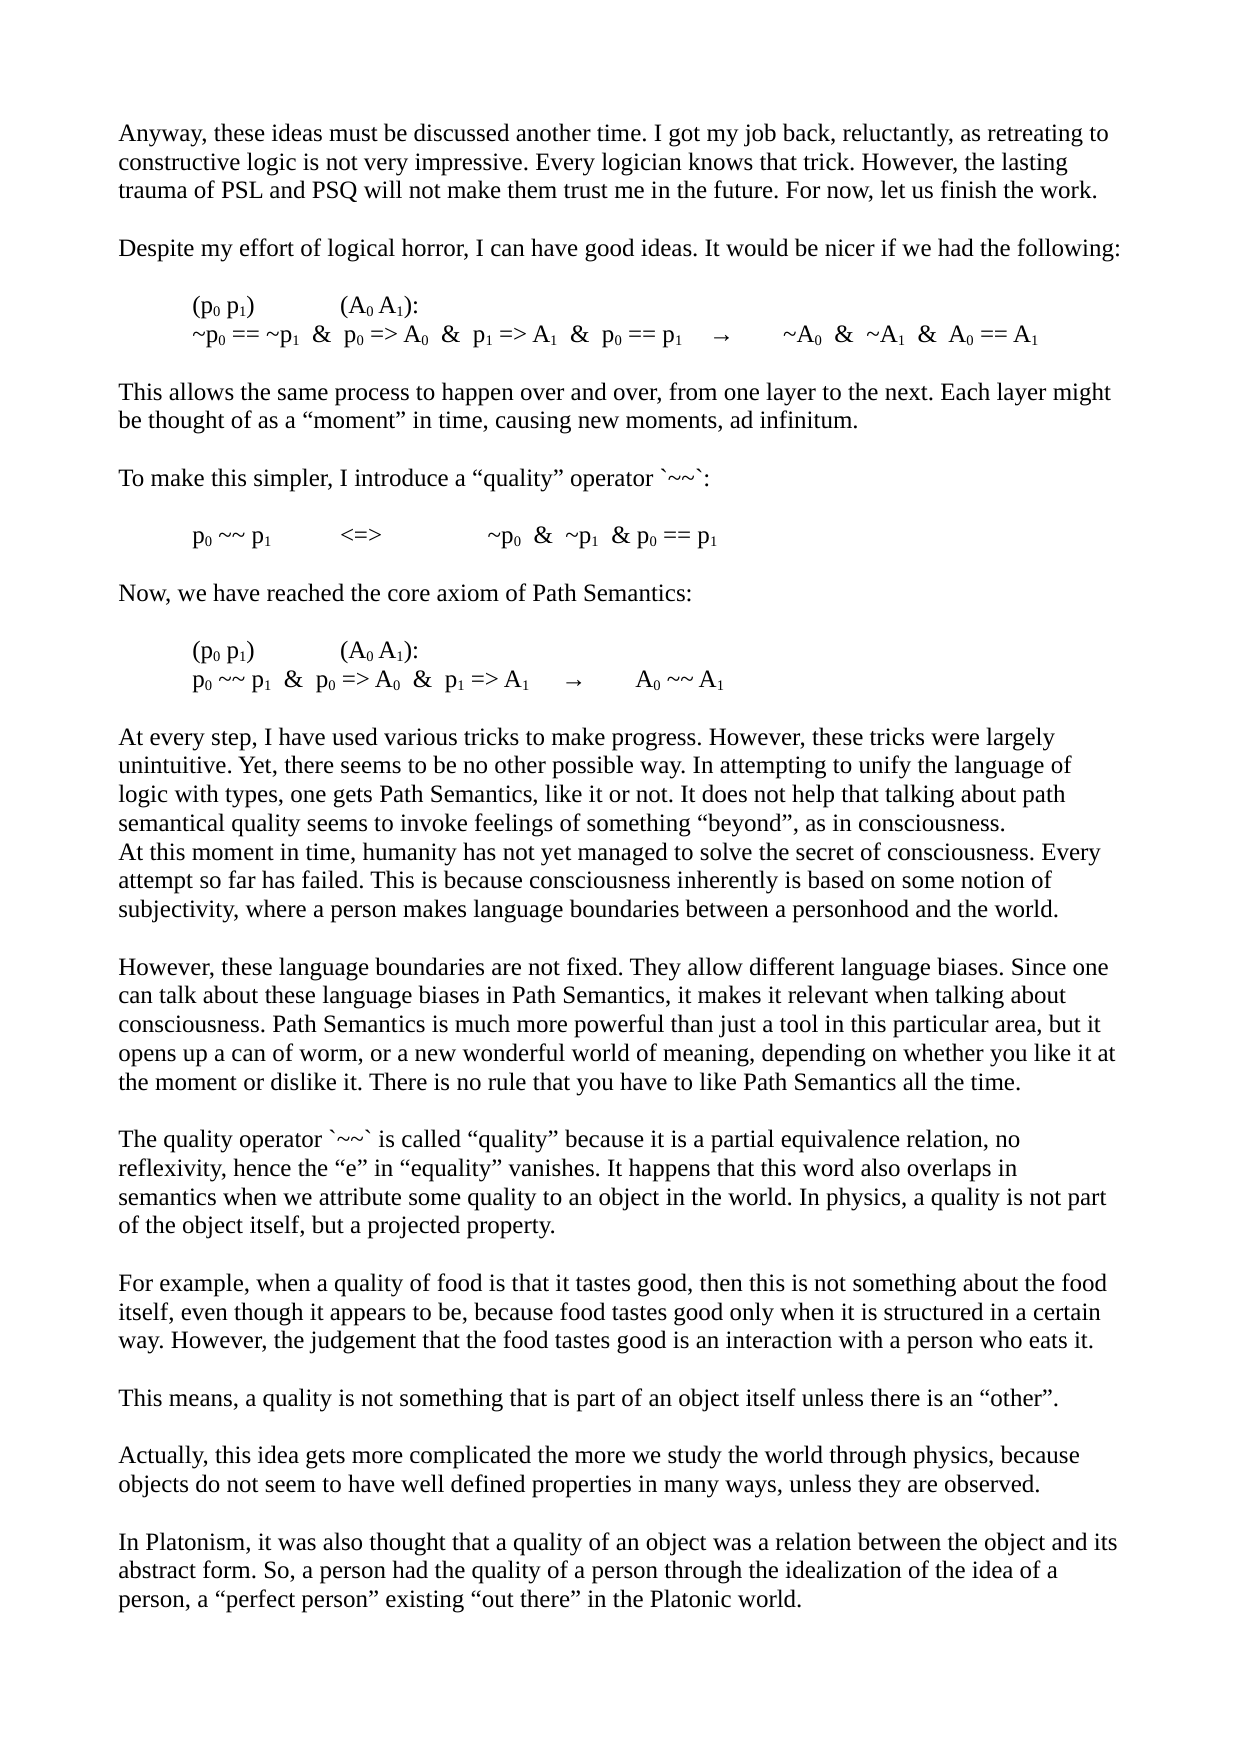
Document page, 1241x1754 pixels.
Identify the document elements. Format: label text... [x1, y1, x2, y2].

text The quality operator `~~` is called “quality” because it is a partial equivalence relation, no reflexivity, hence the “e” in “equality” vanishes. It happens that this word also overlaps in semantics when we attribute some quality to an object in the world. In physics, a quality is not part of the object itself, but a projected property. [118, 1124, 1122, 1239]
text Anyway, these ideas must be discussed another time. I got my job back, reluctantly, as retreating to constructive logic is not very impressive. Every logician knows that trick. However, the lasting trauma of PSL and PSQ will not make them trust me in the future. For now, let us finish the work. [118, 118, 1122, 204]
text Actually, this idea gets more complicated the more we study the world through physics, because objects do not seem to have well defined properties in many ways, unless they are observed. [118, 1441, 1122, 1498]
text p0 ~~ p1 <=> ~p0 & ~p1 & p0 == p1 [118, 521, 1122, 549]
text For example, when a quality of food is that it tastes good, then this is not something about the food itself, even though it appears to be, because food tastes good only when it is structured in a certain way. However, the judgement that the food tastes good is an interaction with a person who eats it. [118, 1268, 1122, 1354]
text (p0 p1) (A0 A1): [118, 291, 1122, 319]
text In Platonism, it was also thought that a quality of an object was a relation between the object and its abstract form. So, a person had the quality of a person through the idealization of the idea of a person, a “perfect person” existing “out there” in the Platonic world. [118, 1527, 1122, 1613]
text This means, a quality is not something that is part of an object itself unless there is an “other”. [118, 1383, 1122, 1412]
text At this moment in time, humanity has not yet managed to solve the secret of consciousness. Every attempt so far has failed. This is because consciousness inherently is based on some notion of subjectivity, where a person makes language boundaries between a personhood and the world. [118, 837, 1122, 923]
text This allows the same process to happen over and over, from one layer to the next. Each layer might be thought of as a “moment” in time, causing new moments, ad infinitum. [118, 377, 1122, 434]
text (p0 p1) (A0 A1): [118, 636, 1122, 664]
text To make this simpler, I introduce a “quality” operator `~~`: [118, 463, 1122, 492]
text Despite my effort of logical horror, I can have good ideas. It would be nicer if we had the following: [118, 233, 1122, 262]
text At every step, I have used various tricks to make progress. However, these tricks were largely unintuitive. Yet, there seems to be no other possible way. In attempting to unify the language of logic with types, one gets Path Semantics, like it or not. It does not help that talking about path semantical quality seems to invoke feelings of something “beyond”, as in consciousness. [118, 722, 1122, 837]
text However, these language boundaries are not fixed. They allow different language biases. Since one can talk about these language biases in Path Semantics, it makes it relevant when talking about consciousness. Path Semantics is much more powerful than just a tool in this particular area, but it opens up a can of worm, or a new wonderful world of meaning, depending on whether you like it at the moment or dislike it. There is no rule that you have to like Path Semantics all the time. [118, 952, 1122, 1096]
text Now, we have reached the core axiom of Path Semantics: [118, 578, 1122, 607]
text p0 ~~ p1 & p0 => A0 & p1 => A1 → A0 ~~ A1 [118, 664, 1122, 693]
text ~p0 == ~p1 & p0 => A0 & p1 => A1 & p0 == p1 → ~A0 & ~A1 & A0 == A1 [118, 319, 1122, 348]
